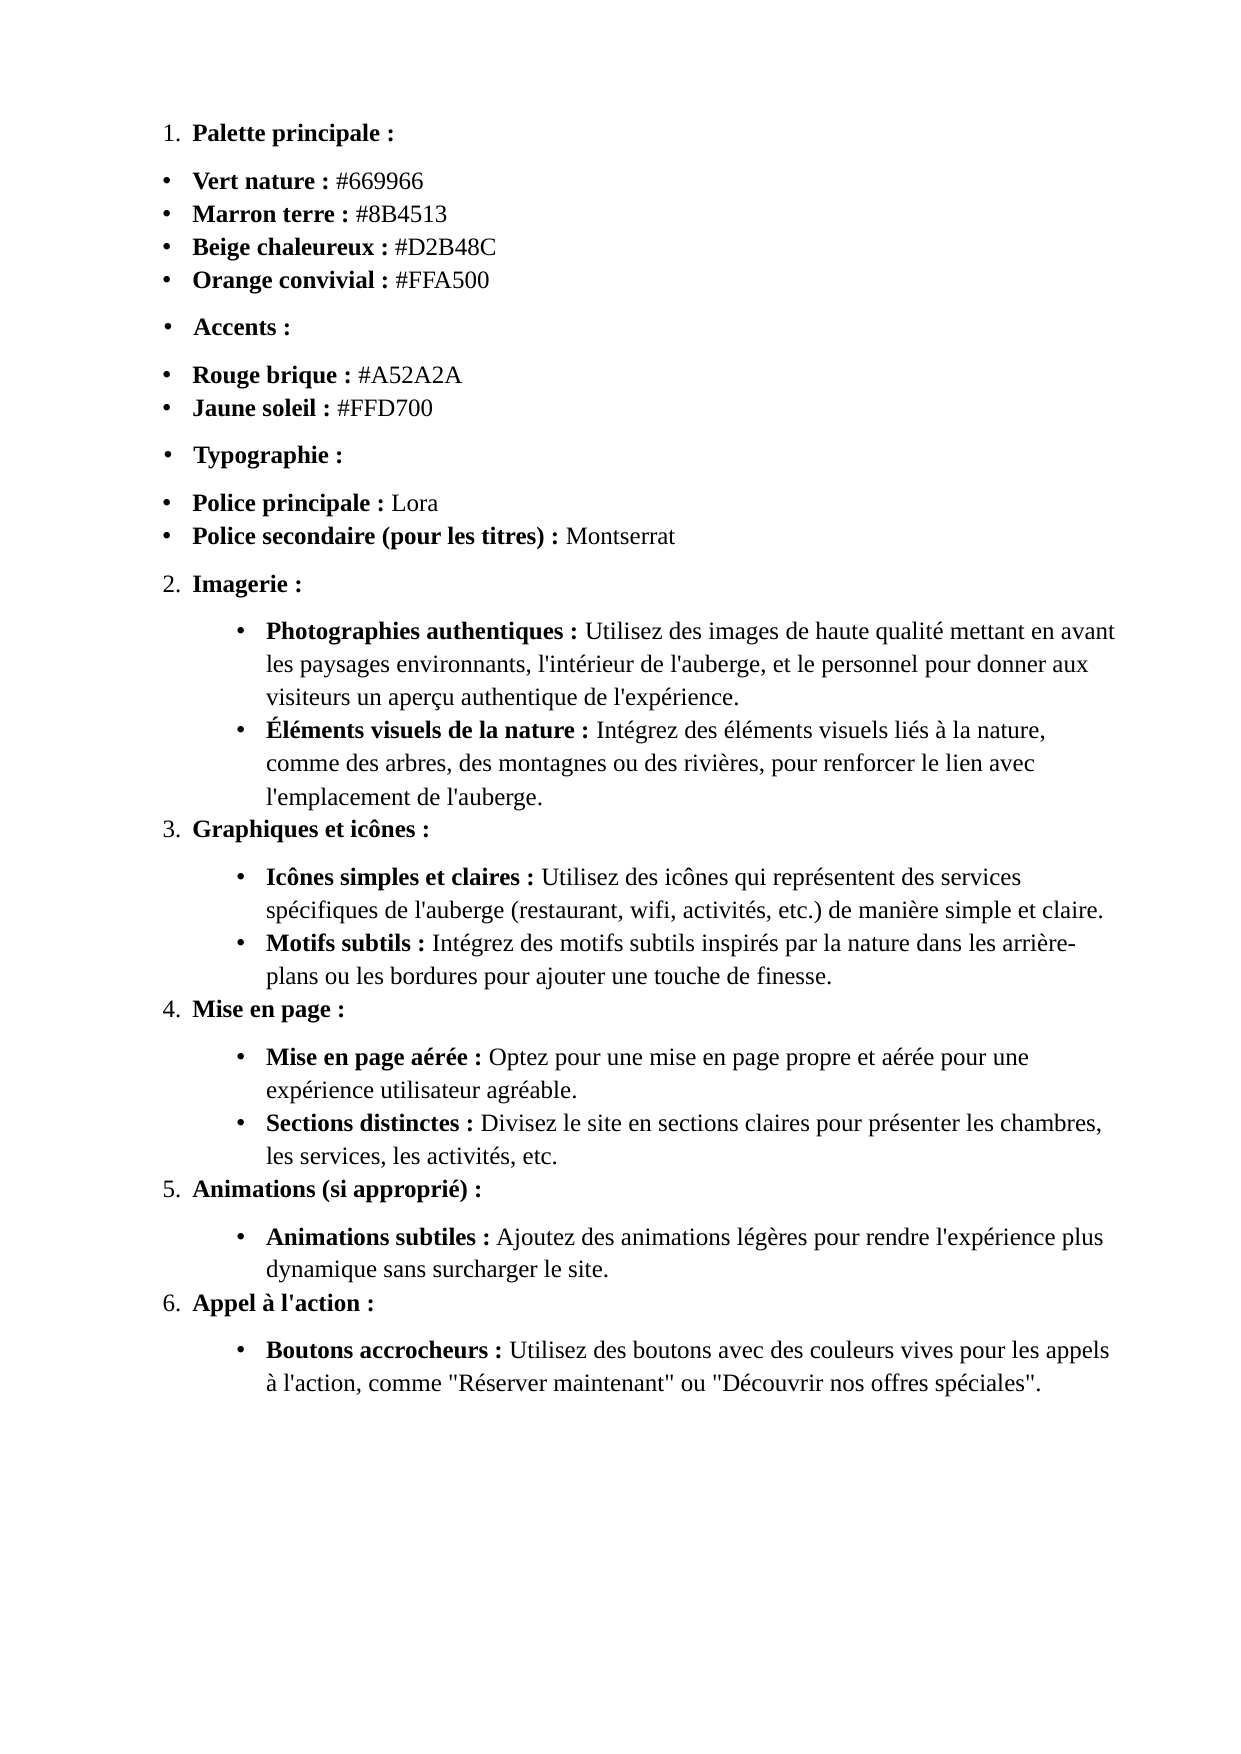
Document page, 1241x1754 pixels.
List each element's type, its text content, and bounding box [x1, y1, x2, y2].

list Typographie : [164, 441, 1122, 469]
list Marron terre : #8B4513 [162, 199, 1122, 227]
list Mise en page aérée : Optez pour une mise en page propre et aérée pour une expérience utilisateur agréable. [236, 1042, 1122, 1104]
list Imagerie : [162, 569, 1122, 598]
list Orange convivial : #FFA500 [162, 265, 1122, 293]
list Accents : [164, 312, 1122, 341]
list Beige chaleureux : #D2B48C [162, 232, 1122, 261]
list Éléments visuels de la nature : Intégrez des éléments visuels liés à la nature, comme des arbres, des montagnes ou des rivières, pour renforcer le lien avec l'emplacement de l'auberge. [236, 716, 1122, 810]
list Vert nature : #669966 [162, 166, 1122, 194]
list Animations subtiles : Ajoutez des animations légères pour rendre l'expérience plus dynamique sans surcharger le site. [236, 1222, 1122, 1283]
list Police secondaire (pour les titres) : Montserrat [162, 521, 1122, 550]
list Photographies authentiques : Utilisez des images de haute qualité mettant en avant les paysages environnants, l'intérieur de l'auberge, et le personnel pour donner aux visiteurs un aperçu authentique de l'expérience. [236, 616, 1122, 711]
list Graphiques et icônes : [162, 814, 1122, 843]
list Jaune soleil : #FFD700 [162, 393, 1122, 422]
list Mise en page : [162, 994, 1122, 1023]
list Rouge brique : #A52A2A [162, 360, 1122, 389]
list Icônes simples et claires : Utilisez des icônes qui représentent des services spécifiques de l'auberge (restaurant, wifi, activités, etc.) de manière simple et claire. [236, 862, 1122, 924]
list Sections distinctes : Divisez le site en sections claires pour présenter les chambres, les services, les activités, etc. [236, 1108, 1122, 1170]
list Boutons accrocheurs : Utilisez des boutons avec des couleurs vives pour les appels à l'action, comme "Réserver maintenant" ou "Découvrir nos offres spéciales". [236, 1335, 1122, 1397]
list Police principale : Lora [162, 488, 1122, 517]
list Animations (si approprié) : [162, 1174, 1122, 1203]
list Palette principale : [162, 118, 1122, 147]
list Motifs subtils : Intégrez des motifs subtils inspirés par la nature dans les arrière-plans ou les bordures pour ajouter une touche de finesse. [236, 928, 1122, 990]
list Appel à l'action : [162, 1288, 1122, 1316]
